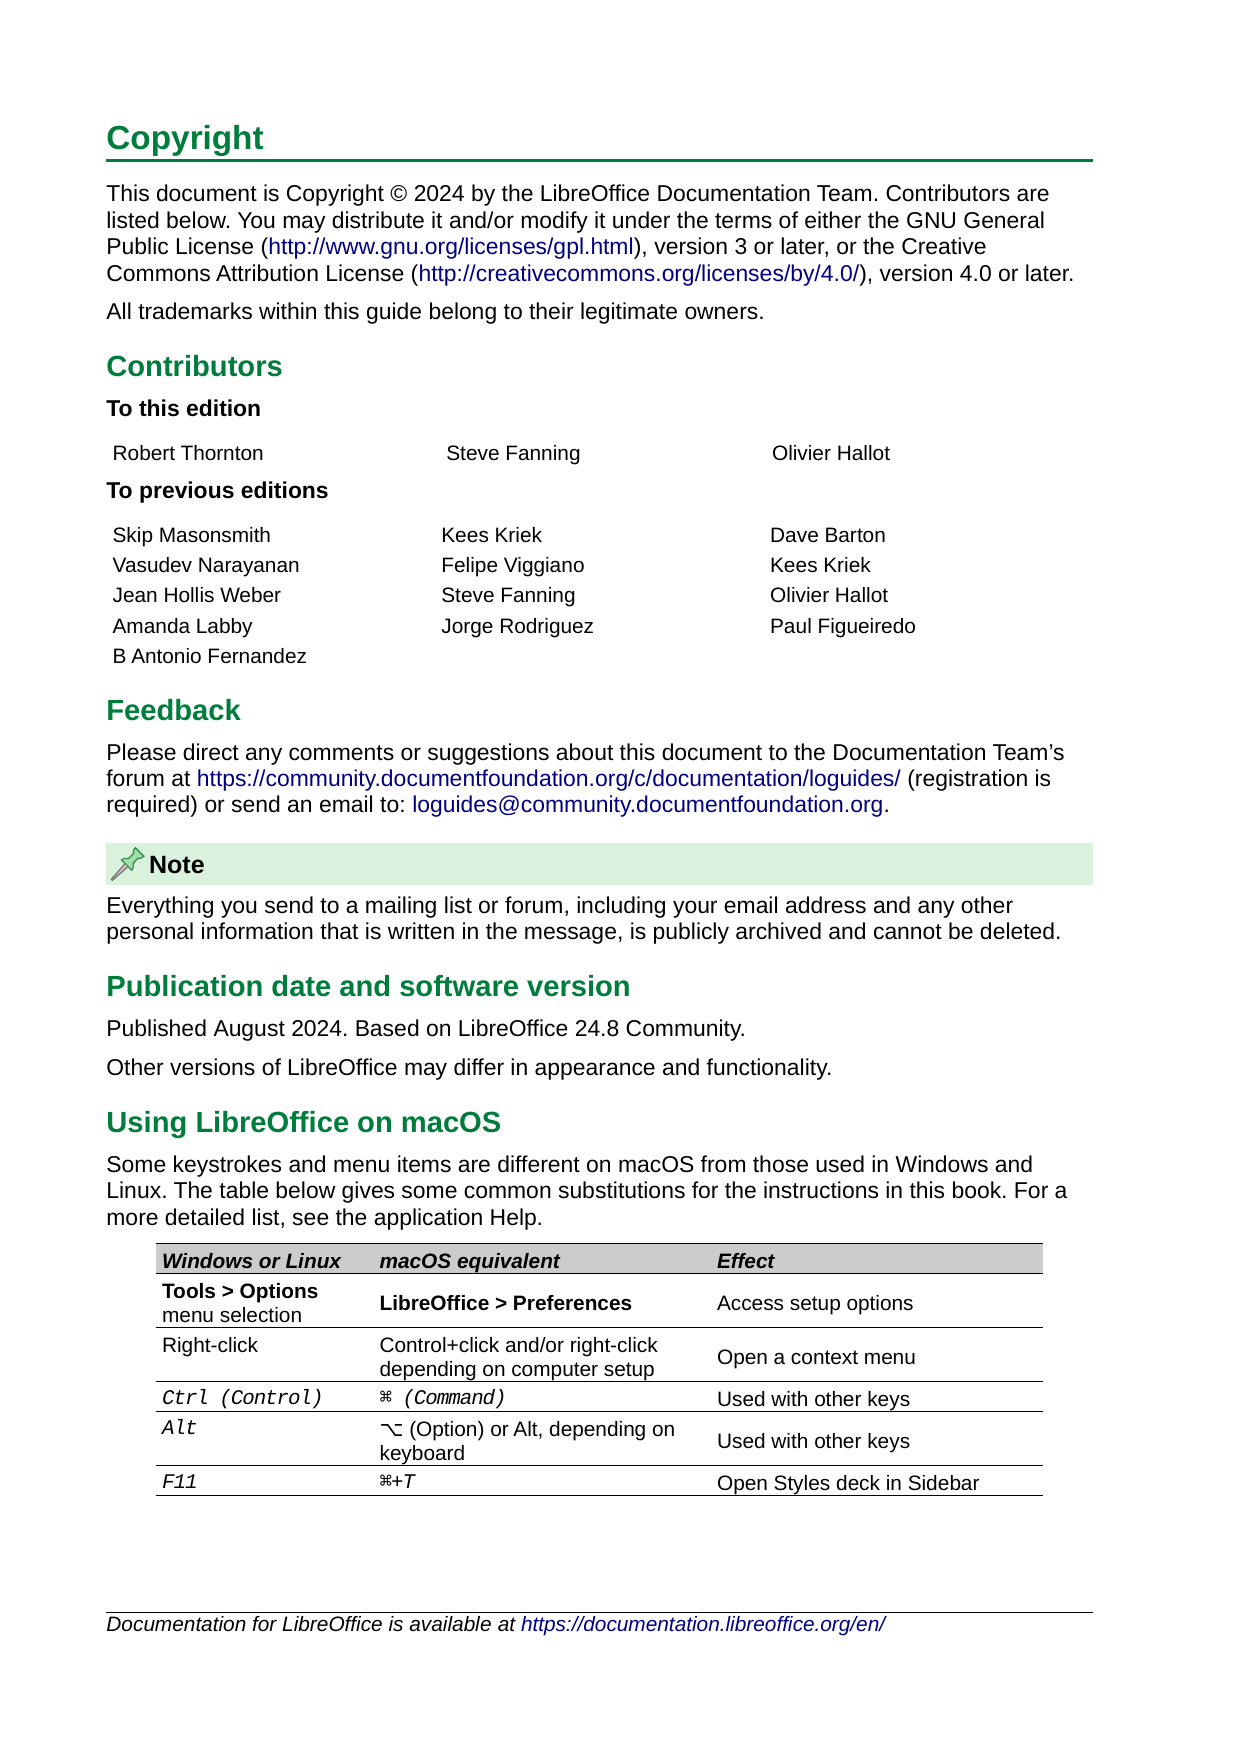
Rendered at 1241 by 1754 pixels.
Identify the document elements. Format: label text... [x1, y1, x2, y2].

table_cell Access setup options [711, 1274, 1043, 1327]
table_cell Olivier Hallot [764, 577, 1093, 607]
subtitle Copyright [106, 118, 1093, 159]
table_cell Steve Fanning [435, 577, 764, 607]
table_cell Jorge Rodriguez [435, 607, 764, 638]
table_header macOS equivalent [373, 1244, 711, 1273]
text To previous editions [106, 477, 1093, 503]
table_cell Tools > Options menu selection [156, 1274, 373, 1327]
table_header Skip Masonsmith [106, 516, 435, 546]
subtitle Using LibreOffice on macOS [106, 1105, 1093, 1139]
table_cell Open a context menu [711, 1328, 1043, 1381]
table_cell Paul Figueiredo [764, 607, 1093, 638]
table_header Dave Barton [764, 516, 1093, 546]
table_header Effect [711, 1244, 1043, 1273]
text To this edition [106, 395, 1093, 422]
table_header Olivier Hallot [766, 434, 1093, 465]
table_cell Vasudev Narayanan [106, 546, 435, 577]
table_cell Jean Hollis Weber [106, 577, 435, 607]
subtitle Feedback [106, 693, 1093, 726]
text Other versions of LibreOffice may differ in appearance and functionality. [106, 1054, 1093, 1080]
table_header Windows or Linux [156, 1244, 373, 1273]
table_cell Felipe Viggiano [435, 546, 764, 577]
text Please direct any comments or suggestions about this document to the Documentation Team’s forum at https://community.documentfoundation.org/c/documentation/loguides/ (registration is required) or send an email to: loguides@community.documentfoundation.org. [106, 739, 1093, 818]
text Some keystrokes and menu items are different on macOS from those used in Windows and Linux. The table below gives some common substitutions for the instructions in this book. For a more detailed list, see the application Help. [106, 1151, 1093, 1230]
list Everything you send to a mailing list or forum, including your email address and any other personal information that is written in the message, is publicly archived and cannot be deleted. [106, 892, 1093, 944]
text Published August 2024. Based on LibreOffice 24.8 Community. [106, 1015, 1093, 1042]
text This document is Copyright © 2024 by the LibreOffice Documentation Team. Contributors are listed below. You may distribute it and/or modify it under the terms of either the GNU General Public License (http://www.gnu.org/licenses/gpl.html), version 3 or later, or the Creative Commons Attribution License (http://creativecommons.org/licenses/by/4.0/), version 4.0 or later. [106, 180, 1093, 286]
table_cell Used with other keys [711, 1382, 1043, 1411]
table_cell ⌘+T [373, 1466, 711, 1494]
table_cell F11 [156, 1466, 373, 1494]
table_cell Open Styles deck in Sidebar [711, 1466, 1043, 1494]
subtitle Contributors [106, 349, 1093, 383]
table_cell [435, 638, 764, 668]
table_cell Right-click [156, 1328, 373, 1381]
table_header Kees Kriek [435, 516, 764, 546]
table_cell Used with other keys [711, 1412, 1043, 1464]
subtitle Publication date and software version [106, 969, 1093, 1003]
subtitle Note [148, 843, 1093, 885]
table_cell Kees Kriek [764, 546, 1093, 577]
table_cell LibreOffice > Preferences [373, 1274, 711, 1327]
text All trademarks within this guide belong to their legitimate owners. [106, 298, 1093, 325]
table_cell Ctrl (Control) [156, 1382, 373, 1411]
table_cell Control+click and/or right-click depending on computer setup [373, 1328, 711, 1381]
table_cell Amanda Labby [106, 607, 435, 638]
table_cell B Antonio Fernandez [106, 638, 435, 668]
table_cell Alt [156, 1412, 373, 1464]
table_header Robert Thornton [106, 434, 440, 465]
table_cell [764, 638, 1093, 668]
table_cell ⌥ (Option) or Alt, depending on keyboard [373, 1412, 711, 1464]
table_cell ⌘ (Command) [373, 1382, 711, 1411]
table_header Steve Fanning [440, 434, 766, 465]
